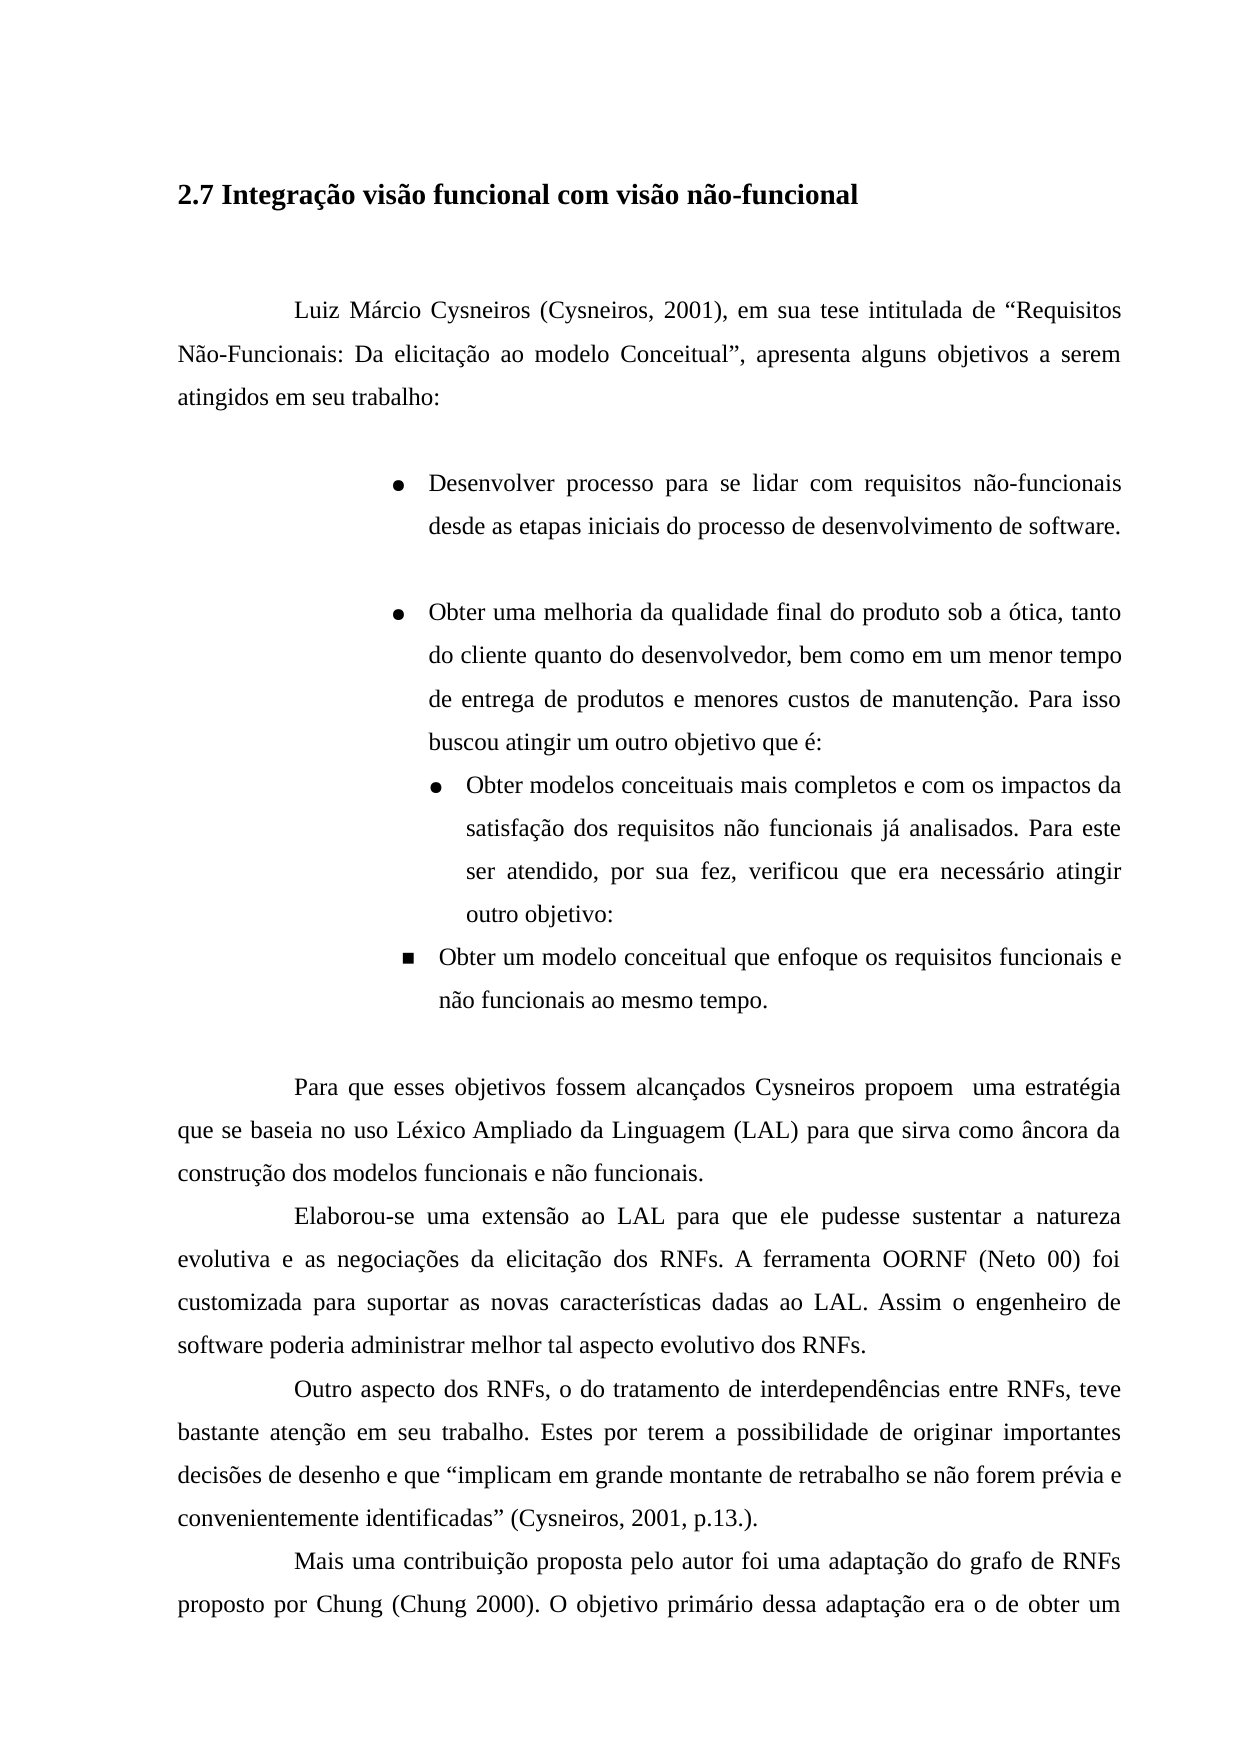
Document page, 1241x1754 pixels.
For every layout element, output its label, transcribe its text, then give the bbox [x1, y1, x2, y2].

list Obter modelos conceituais mais completos e com os impactos da satisfação dos requisitos não funcionais já analisados. Para este ser atendido, por sua fez, verificou que era necessário atingir outro objetivo: [428, 770, 1122, 928]
text 2.7 Integração visão funcional com visão não-funcional [177, 177, 1122, 211]
text Luiz Márcio Cysneiros (Cysneiros, 2001), em sua tese intitulada de “Requisitos Não-Funcionais: Da elicitação ao modelo Conceitual”, apresenta alguns objetivos a serem atingidos em seu trabalho: [177, 296, 1122, 411]
text Mais uma contribuição proposta pelo autor foi uma adaptação do grafo de RNFs proposto por Chung (Chung 2000). O objetivo primário dessa adaptação era o de obter um [177, 1546, 1122, 1618]
list Obter um modelo conceitual que enfoque os requisitos funcionais e não funcionais ao mesmo tempo. [401, 942, 1122, 1014]
text Outro aspecto dos RNFs, o do tratamento de interdependências entre RNFs, teve bastante atenção em seu trabalho. Estes por terem a possibilidade de originar importantes decisões de desenho e que “implicam em grande montante de retrabalho se não forem prévia e convenientemente identificadas” (Cysneiros, 2001, p.13.). [177, 1374, 1122, 1532]
list Obter uma melhoria da qualidade final do produto sob a ótica, tanto do cliente quanto do desenvolvedor, bem como em um menor tempo de entrega de produtos e menores custos de manutenção. Para isso buscou atingir um outro objetivo que é: [391, 597, 1122, 756]
list Desenvolver processo para se lidar com requisitos não-funcionais desde as etapas iniciais do processo de desenvolvimento de software. [391, 468, 1122, 583]
text Elaborou-se uma extensão ao LAL para que ele pudesse sustentar a natureza evolutiva e as negociações da elicitação dos RNFs. A ferramenta OORNF (Neto 00) foi customizada para suportar as novas características dadas ao LAL. Assim o engenheiro de software poderia administrar melhor tal aspecto evolutivo dos RNFs. [177, 1201, 1122, 1359]
text Para que esses objetivos fossem alcançados Cysneiros propoem uma estratégia que se baseia no uso Léxico Ampliado da Linguagem (LAL) para que sirva como âncora da construção dos modelos funcionais e não funcionais. [177, 1072, 1122, 1187]
